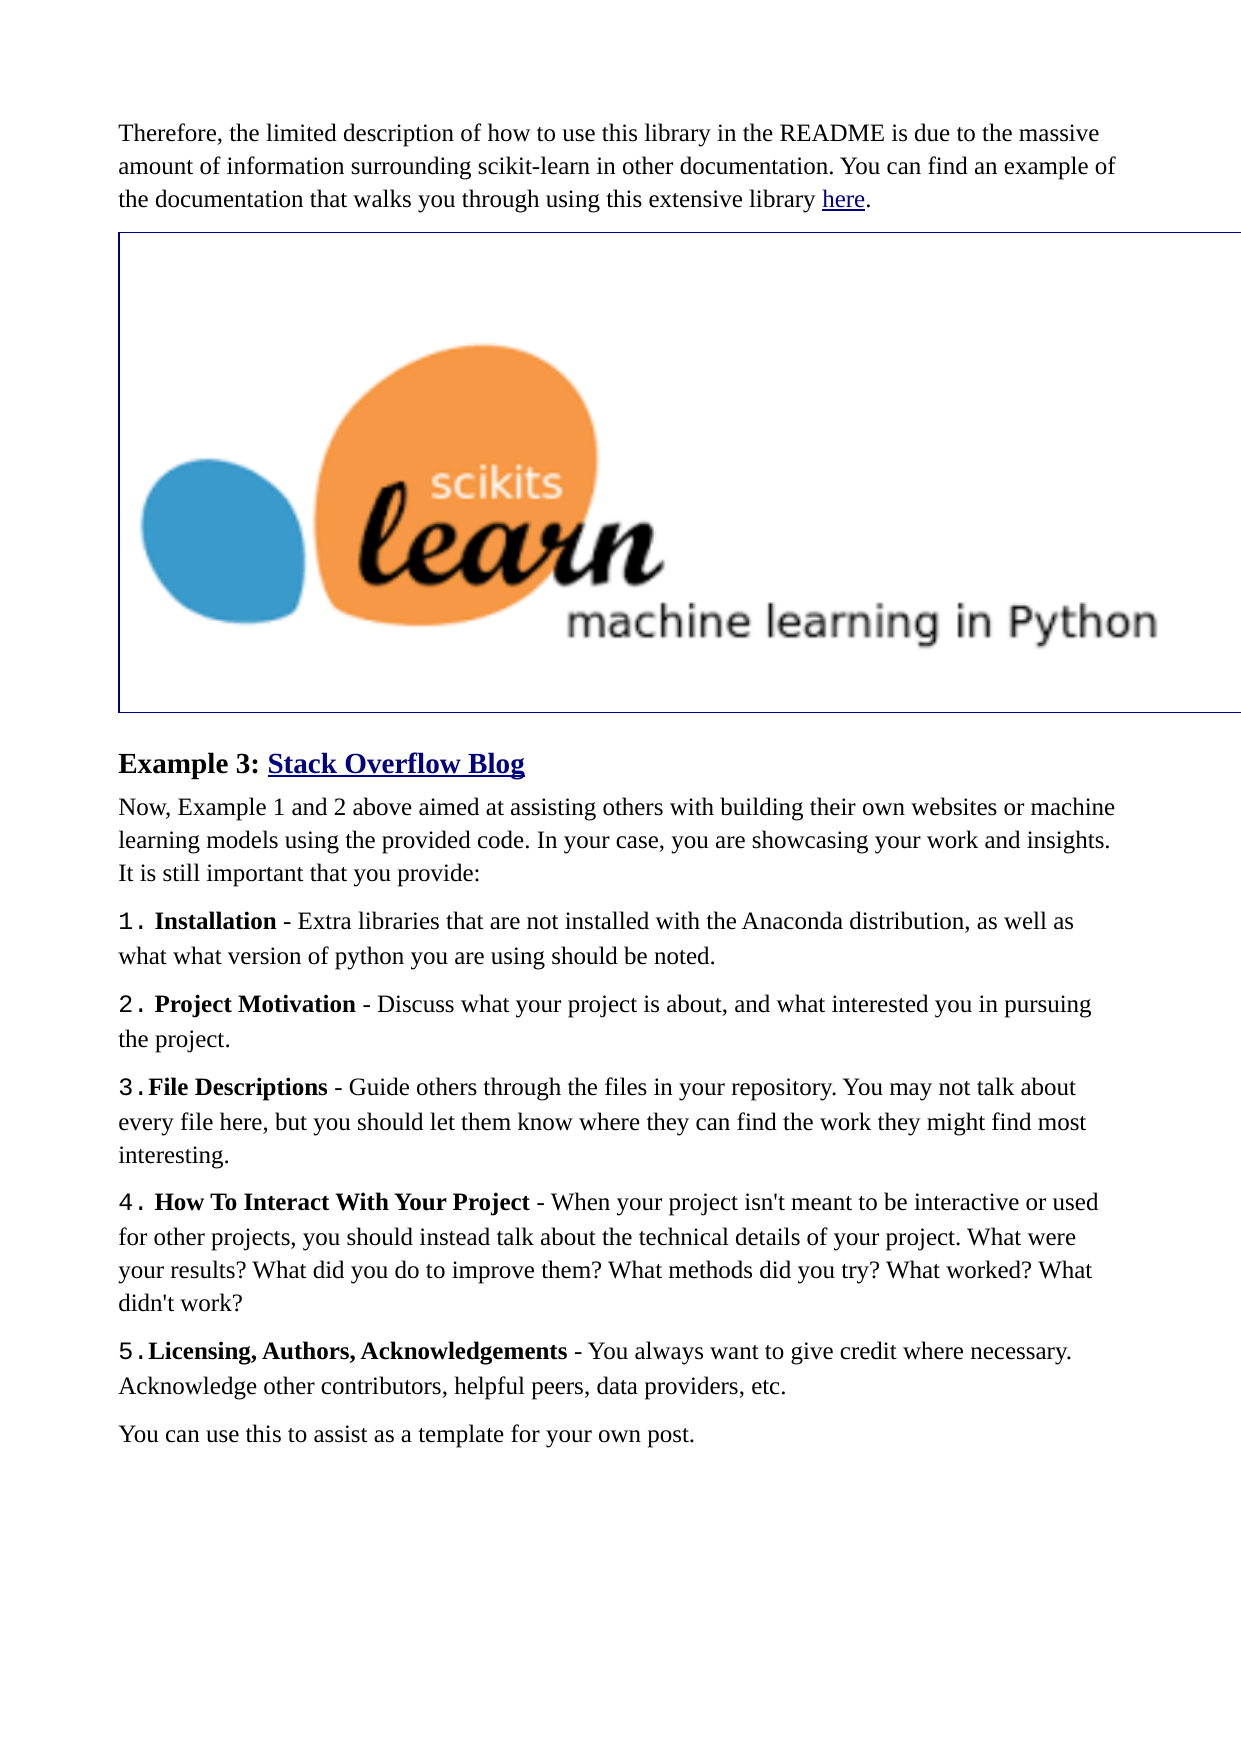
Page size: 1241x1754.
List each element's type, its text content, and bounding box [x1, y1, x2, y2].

text 4. How To Interact With Your Project - When your project isn't meant to be interactive or used for other projects, you should instead talk about the technical details of your project. What were your results? What did you do to improve them? What methods did you try? What worked? What didn't work? [118, 1187, 1122, 1317]
picture [120, 233, 1241, 712]
text 1. Installation - Extra libraries that are not installed with the Anaconda distribution, as well as what what version of python you are using should be noted. [118, 906, 1122, 970]
text Therefore, the limited description of how to use this library in the README is due to the massive amount of information surrounding scikit-learn in other documentation. You can find an example of the documentation that walks you through using this extensive library here. [118, 118, 1122, 213]
subtitle Example 3: Stack Overflow Blog [118, 746, 1122, 780]
text Now, Example 1 and 2 above aimed at assisting others with building their own websites or machine learning models using the provided code. In your case, you are showcasing your work and insights. It is still important that you provide: [118, 792, 1122, 887]
text You can use this to assist as a template for your own post. [118, 1419, 1122, 1447]
text 3.File Descriptions - Guide others through the files in your repository. You may not talk about every file here, but you should let them know where they can find the work they might find most interesting. [118, 1072, 1122, 1168]
text 2. Project Motivation - Discuss what your project is about, and what interested you in pursuing the project. [118, 989, 1122, 1053]
text 5.Licensing, Authors, Acknowledgements - You always want to give credit where necessary. Acknowledge other contributors, helpful peers, data providers, etc. [118, 1336, 1122, 1400]
